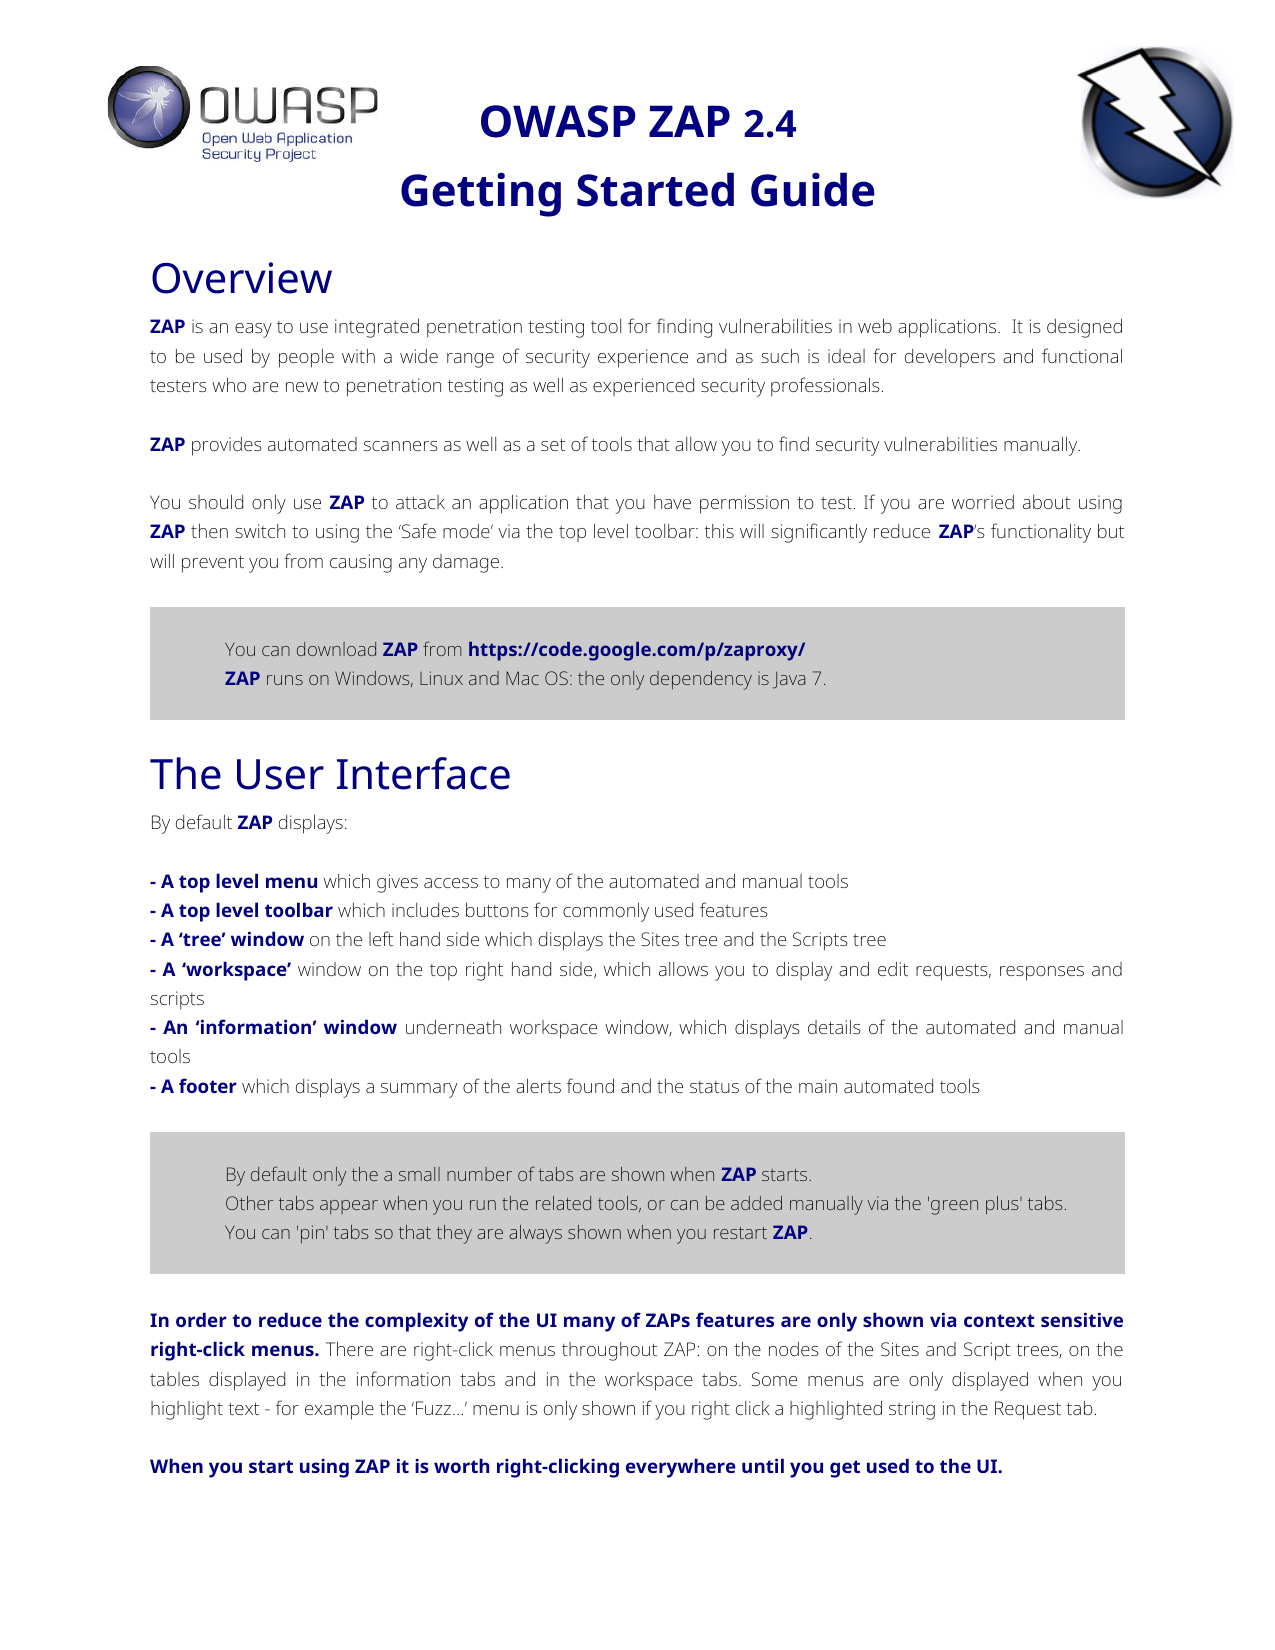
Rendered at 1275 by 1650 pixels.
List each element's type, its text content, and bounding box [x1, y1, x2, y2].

picture [107, 66, 378, 162]
text ZAP runs on Windows, Linux and Mac OS: the only dependency is Java 7. [225, 665, 1125, 691]
subtitle Overview [150, 249, 1125, 305]
text - A ‘workspace’ window on the top right hand side, which allows you to display and edit requests, responses and scripts [150, 956, 1125, 1011]
text In order to reduce the complexity of the UI many of ZAPs features are only shown via context sensitive right-click menus. There are right-click menus throughout ZAP: on the nodes of the Sites and Script trees, on the tables displayed in the information tabs and in the workspace tabs. Some menus are only displayed when you highlight text - for example the ‘Fuzz...’ menu is only shown if you right click a highlighted string in the Request tab. [150, 1307, 1125, 1421]
text - A top level toolbar which includes buttons for commonly used features [150, 897, 1125, 923]
text You can 'pin' tabs so that they are always shown when you restart ZAP. [225, 1219, 1125, 1245]
subtitle The User Interface [150, 744, 1125, 801]
text - A ‘tree’ window on the left hand side which displays the Sites tree and the Scripts tree [150, 927, 1125, 952]
text - A top level menu which gives access to many of the automated and manual tools [150, 868, 1125, 894]
text You can download ZAP from https://code.google.com/p/zaproxy/ [225, 636, 1125, 661]
text - An ‘information’ window underneath workspace window, which displays details of the automated and manual tools [150, 1014, 1125, 1069]
title Getting Started Guide [150, 159, 1125, 219]
text By default only the a small number of tabs are shown when ZAP starts. [225, 1161, 1125, 1186]
text ZAP provides automated scanners as well as a set of tools that allow you to find security vulnerabilities manually. [150, 431, 1125, 456]
text When you start using ZAP it is worth right-clicking everywhere until you get used to the UI. [150, 1454, 1125, 1479]
text Other tabs appear when you run the related tools, or can be added manually via the 'green plus' tabs. [225, 1190, 1125, 1216]
text You should only use ZAP to attack an application that you have permission to test. If you are worried about using ZAP then switch to using the ‘Safe mode’ via the top level toolbar: this will significantly reduce ZAP’s functionality but will prevent you from causing any damage. [150, 489, 1125, 573]
picture [1073, 39, 1242, 207]
title OWASP ZAP 2.4 [378, 91, 1073, 151]
text - A footer which displays a summary of the alerts found and the status of the main automated tools [150, 1073, 1125, 1099]
text ZAP is an easy to use integrated penetration testing tool for finding vulnerabilities in web applications. It is designed to be used by people with a wide range of security experience and as such is ideal for developers and functional testers who are new to penetration testing as well as experienced security professionals. [150, 314, 1125, 398]
text By default ZAP displays: [150, 810, 1125, 835]
